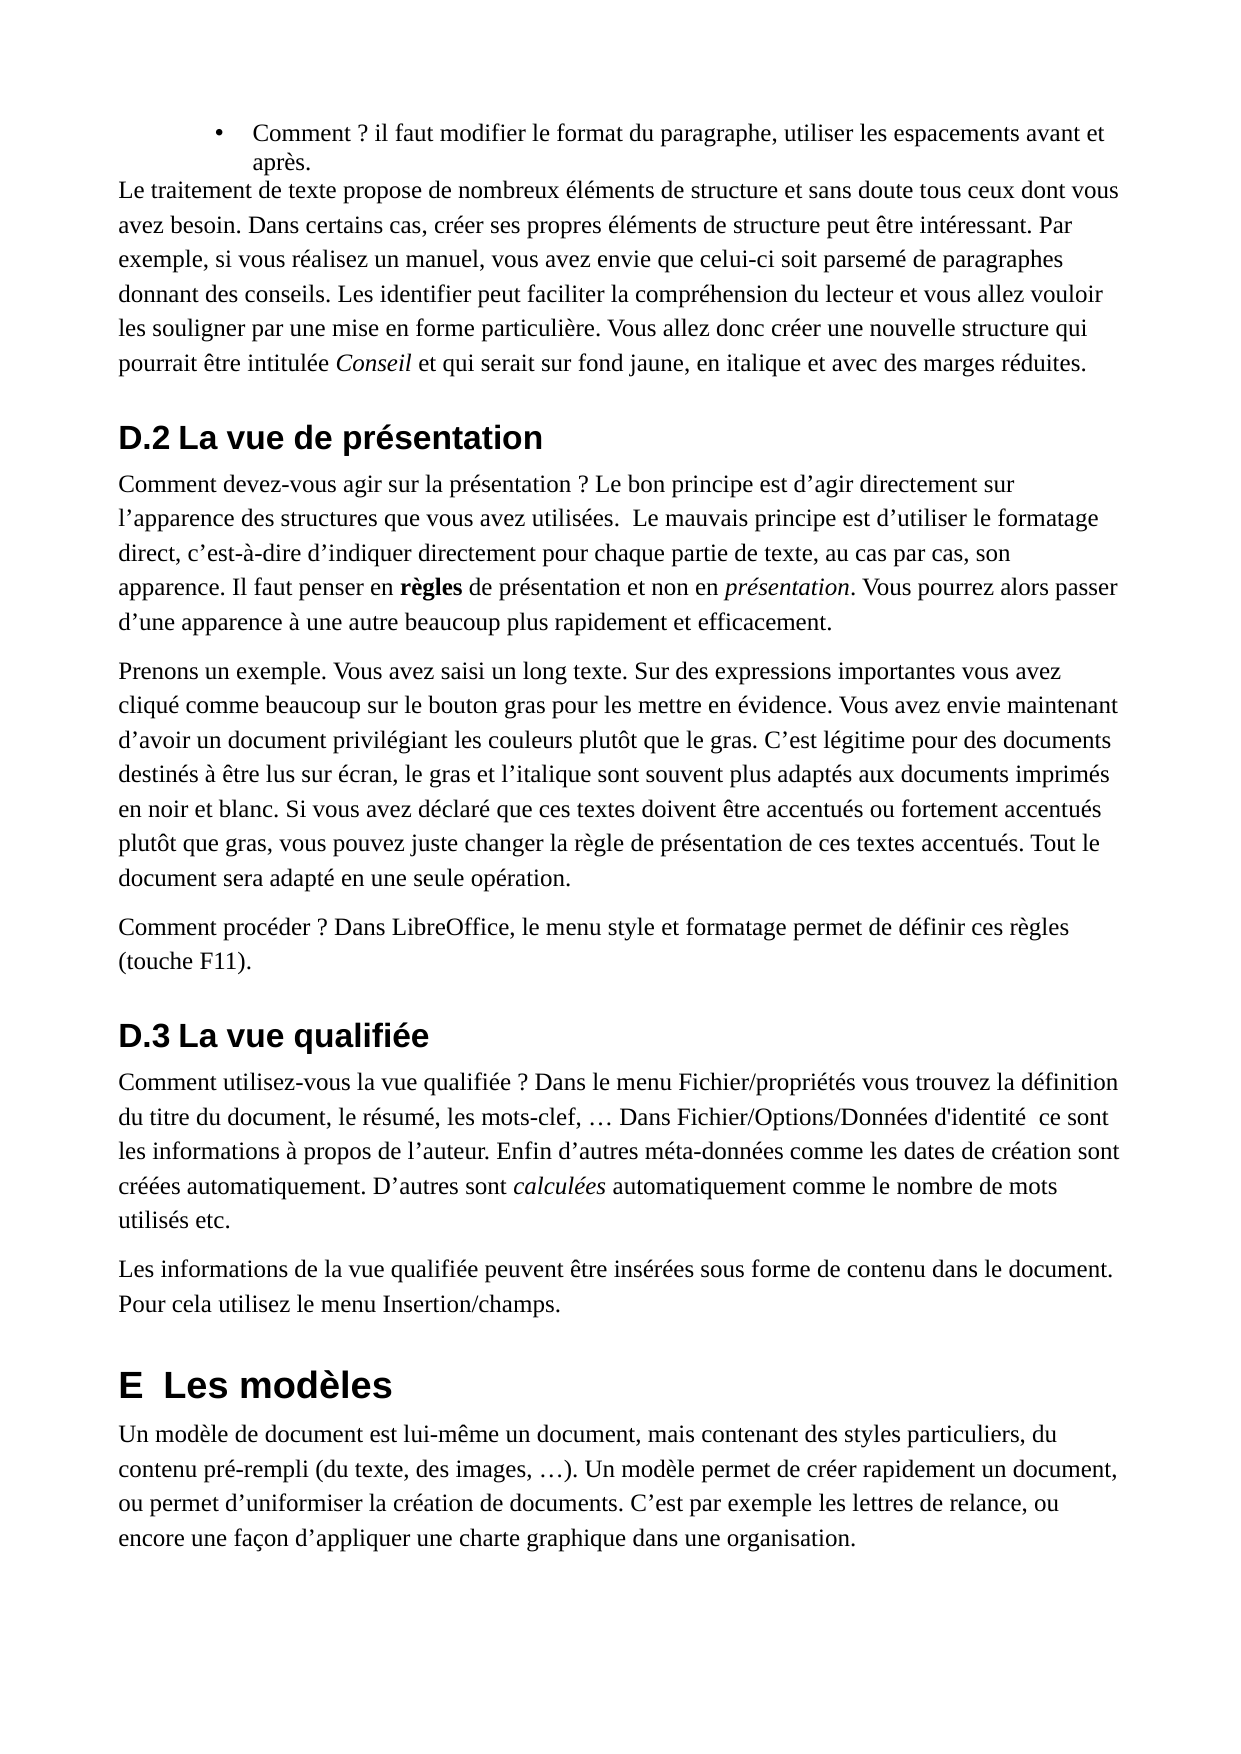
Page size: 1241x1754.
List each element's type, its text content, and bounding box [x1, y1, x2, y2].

text Prenons un exemple. Vous avez saisi un long texte. Sur des expressions importantes vous avez cliqué comme beaucoup sur le bouton gras pour les mettre en évidence. Vous avez envie maintenant d’avoir un document privilégiant les couleurs plutôt que le gras. C’est légitime pour des documents destinés à être lus sur écran, le gras et l’italique sont souvent plus adaptés aux documents imprimés en noir et blanc. Si vous avez déclaré que ces textes doivent être accentués ou fortement accentués plutôt que gras, vous pouvez juste changer la règle de présentation de ces textes accentués. Tout le document sera adapté en une seule opération. [118, 656, 1122, 892]
list Comment ? il faut modifier le format du paragraphe, utiliser les espacements avant et après. [215, 118, 1122, 176]
text Comment devez-vous agir sur la présentation ? Le bon principe est d’agir directement sur l’apparence des structures que vous avez utilisées. Le mauvais principe est d’utiliser le formatage direct, c’est-à-dire d’indiquer directement pour chaque partie de texte, au cas par cas, son apparence. Il faut penser en règles de présentation et non en présentation. Vous pourrez alors passer d’une apparence à une autre beaucoup plus rapidement et efficacement. [118, 469, 1122, 636]
subtitle La vue qualifiée [118, 1016, 1122, 1055]
subtitle Les modèles [118, 1363, 1122, 1407]
text Comment procéder ? Dans LibreOffice, le menu style et formatage permet de définir ces règles (touche F11). [118, 912, 1122, 975]
text Le traitement de texte propose de nombreux éléments de structure et sans doute tous ceux dont vous avez besoin. Dans certains cas, créer ses propres éléments de structure peut être intéressant. Par exemple, si vous réalisez un manuel, vous avez envie que celui-ci soit parsemé de paragraphes donnant des conseils. Les identifier peut faciliter la compréhension du lecteur et vous allez vouloir les souligner par une mise en forme particulière. Vous allez donc créer une nouvelle structure qui pourrait être intitulée Conseil et qui serait sur fond jaune, en italique et avec des marges réduites. [118, 176, 1122, 377]
subtitle La vue de présentation [118, 418, 1122, 457]
text Les informations de la vue qualifiée peuvent être insérées sous forme de contenu dans le document. Pour cela utilisez le menu Insertion/champs. [118, 1254, 1122, 1318]
text Un modèle de document est lui-même un document, mais contenant des styles particuliers, du contenu pré-rempli (du texte, des images, …). Un modèle permet de créer rapidement un document, ou permet d’uniformiser la création de documents. C’est par exemple les lettres de relance, ou encore une façon d’appliquer une charte graphique dans une organisation. [118, 1419, 1122, 1551]
text Comment utilisez-vous la vue qualifiée ? Dans le menu Fichier/propriétés vous trouvez la définition du titre du document, le résumé, les mots-clef, … Dans Fichier/Options/Données d'identité ce sont les informations à propos de l’auteur. Enfin d’autres méta-données comme les dates de création sont créées automatiquement. D’autres sont calculées automatiquement comme le nombre de mots utilisés etc. [118, 1067, 1122, 1234]
